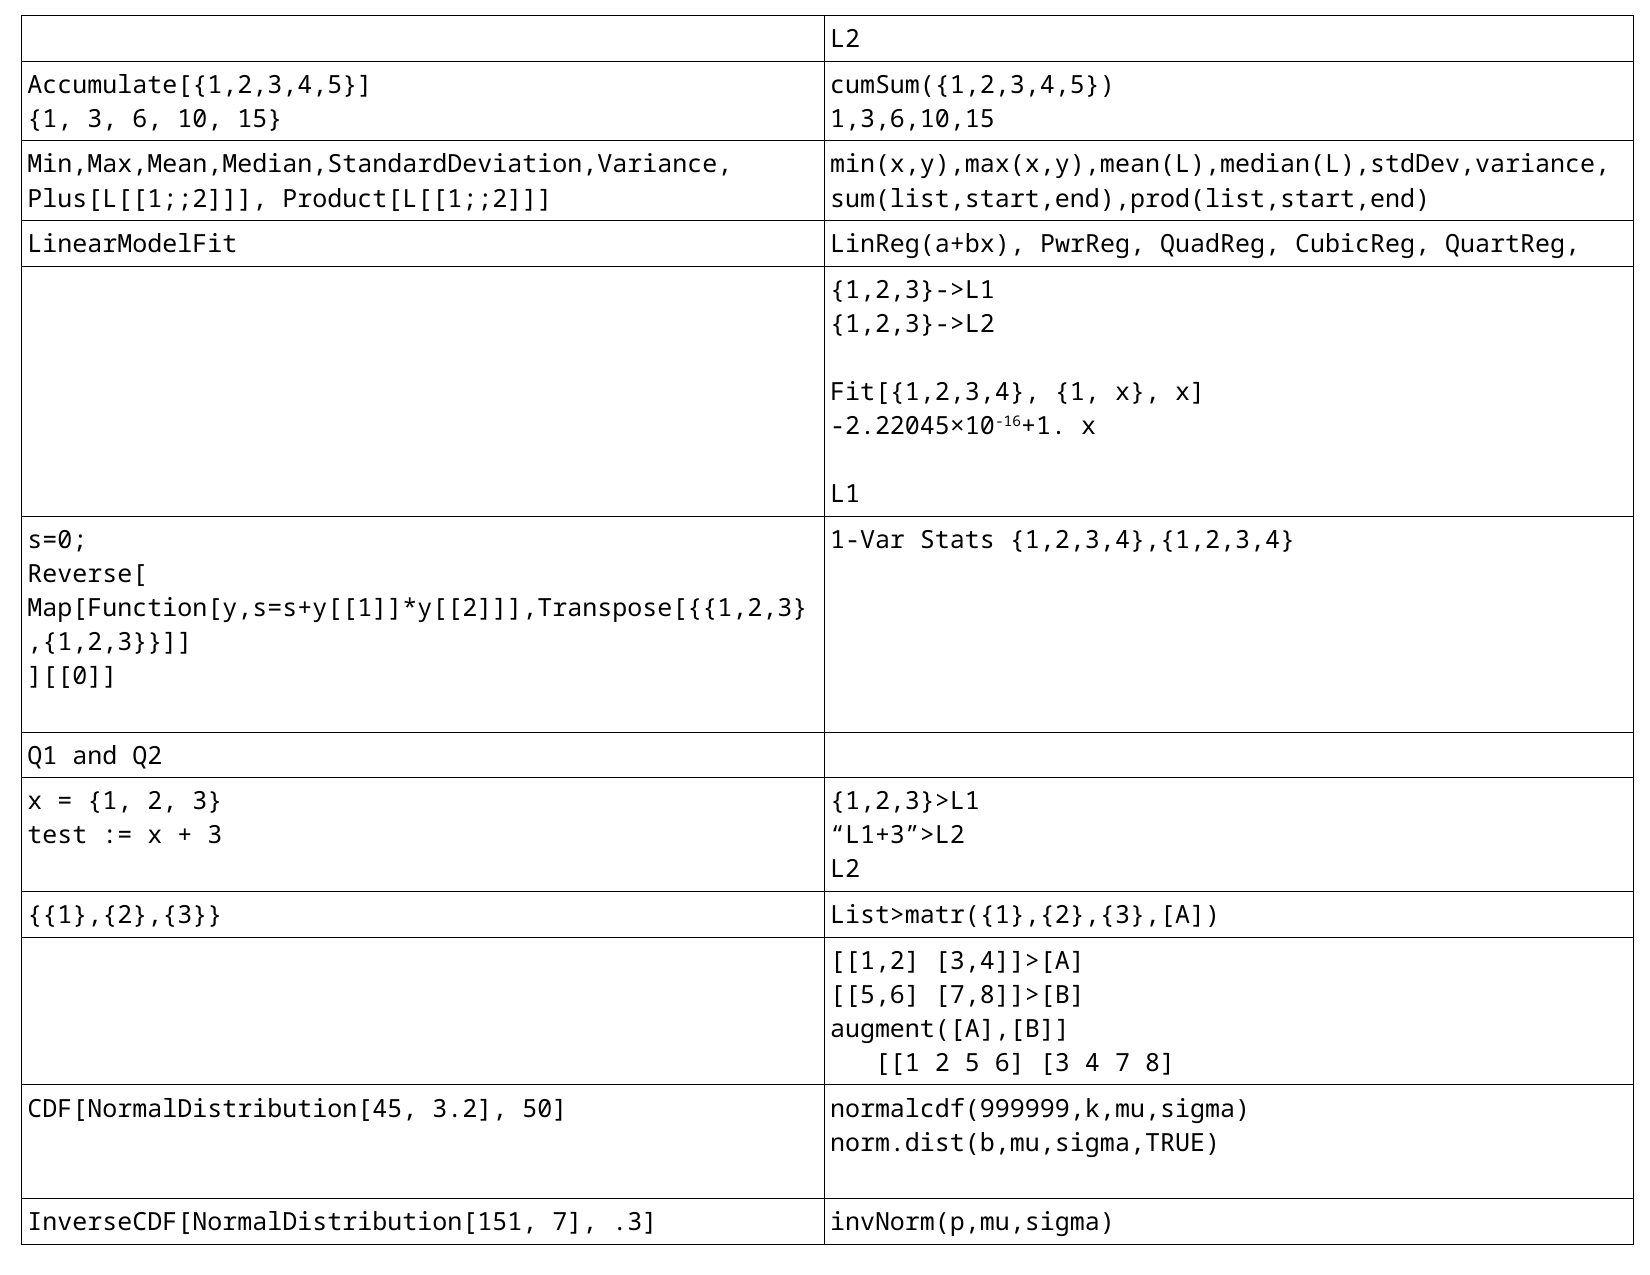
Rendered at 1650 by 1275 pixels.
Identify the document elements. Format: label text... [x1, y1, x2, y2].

table_cell InverseCDF[NormalDistribution[151, 7], .3] [22, 1199, 824, 1244]
table_cell {1,2,3}->L1 {1,2,3}->L2 Fit[{1,2,3,4}, {1, x}, x] -2.22045×10-16+1. x L1 [825, 267, 1633, 516]
table_cell L2 [825, 16, 1633, 61]
table_cell Q1 and Q2 [22, 733, 824, 777]
table_cell Min,Max,Mean,Median,StandardDeviation,Variance, Plus[L[[1;;2]]], Product[L[[1;;2]]] [22, 141, 824, 220]
table_cell CDF[NormalDistribution[45, 3.2], 50] [22, 1085, 824, 1198]
table_cell cumSum({1,2,3,4,5}) 1,3,6,10,15 [825, 62, 1633, 140]
table_cell [825, 733, 1633, 777]
table_cell LinReg(a+bx), PwrReg, QuadReg, CubicReg, QuartReg, [825, 221, 1633, 266]
table_cell LinearModelFit [22, 221, 824, 266]
table_cell 1-Var Stats {1,2,3,4},{1,2,3,4} [825, 517, 1633, 732]
table_cell [[1,2] [3,4]]>[A] [[5,6] [7,8]]>[B] augment([A],[B]] [[1 2 5 6] [3 4 7 8] [825, 938, 1633, 1084]
table_cell {1,2,3}>L1 “L1+3”>L2 L2 [825, 778, 1633, 891]
table_cell List>matr({1},{2},{3},[A]) [825, 892, 1633, 937]
table_cell normalcdf(999999,k,mu,sigma) norm.dist(b,mu,sigma,TRUE) [825, 1085, 1633, 1198]
table_cell min(x,y),max(x,y),mean(L),median(L),stdDev,variance, sum(list,start,end),prod(list,start,end) [825, 141, 1633, 220]
table_cell {{1},{2},{3}} [22, 892, 824, 937]
table_cell [22, 938, 824, 1084]
table_cell [22, 267, 824, 516]
table_cell s=0; Reverse[ Map[Function[y,s=s+y[[1]]*y[[2]]],Transpose[{{1,2,3},{1,2,3}}]] ][[0]] [22, 517, 824, 732]
table_cell [22, 16, 824, 61]
table_cell x = {1, 2, 3} test := x + 3 [22, 778, 824, 891]
table_cell invNorm(p,mu,sigma) [825, 1199, 1633, 1244]
table_cell Accumulate[{1,2,3,4,5}] {1, 3, 6, 10, 15} [22, 62, 824, 140]
